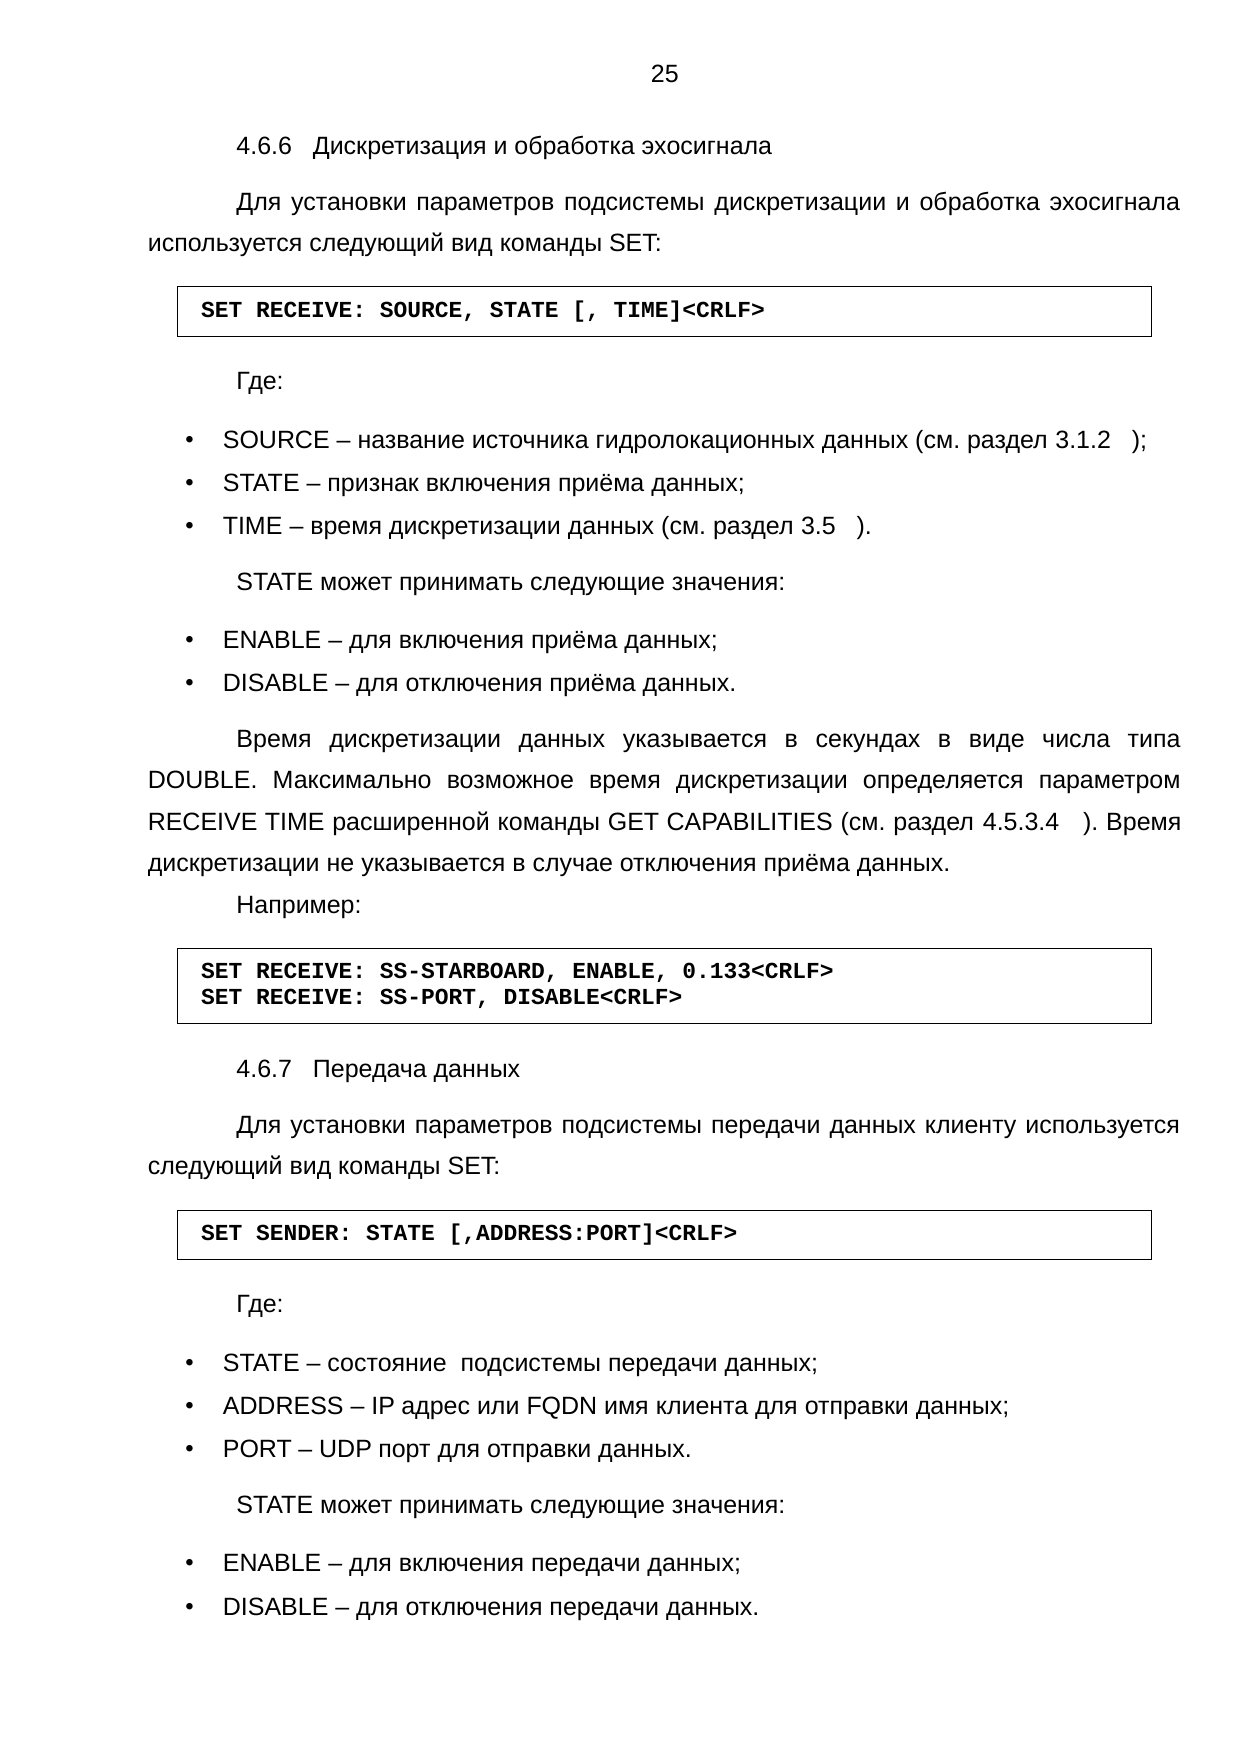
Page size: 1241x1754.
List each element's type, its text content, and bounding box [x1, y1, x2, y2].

text SET RECEIVE: SOURCE, STATE [, TIME]<CRLF> [178, 287, 1151, 336]
text Для установки параметров подсистемы передачи данных клиенту используется следующий вид команды SET: [148, 1097, 1181, 1180]
list TIME – время дискретизации данных (см. раздел 3.5). [185, 511, 1181, 540]
subtitle Передача данных [148, 1041, 1181, 1082]
text SET RECEIVE: SS-STARBOARD, ENABLE, 0.133<CRLF> [178, 949, 1151, 974]
list DISABLE – для отключения передачи данных. [185, 1591, 1181, 1620]
text Время дискретизации данных указывается в секундах в виде числа типа DOUBLE. Максимально возможное время дискретизации определяется параметром RECEIVE TIME расширенной команды GET CAPABILITIES (см. раздел 4.5.3.4). Время дискретизации не указывается в случае отключения приёма данных. [148, 712, 1181, 877]
text Для установки параметров подсистемы дискретизации и обработка эхосигнала используется следующий вид команды SET: [148, 174, 1181, 257]
list PORT – UDP порт для отправки данных. [185, 1434, 1181, 1463]
text SET SENDER: STATE [,ADDRESS:PORT]<CRLF> [178, 1211, 1151, 1259]
text Где: [148, 1277, 1181, 1318]
text SET RECEIVE: SS-PORT, DISABLE<CRLF> [178, 974, 1151, 1023]
text Где: [148, 354, 1181, 395]
list ADDRESS – IP адрес или FQDN имя клиента для отправки данных; [185, 1391, 1181, 1420]
list DISABLE – для отключения приёма данных. [185, 668, 1181, 697]
subtitle Дискретизация и обработка эхосигнала [148, 118, 1181, 159]
list ENABLE – для включения приёма данных; [185, 625, 1181, 654]
list SOURCE – название источника гидролокационных данных (см. раздел 3.1.2); [185, 424, 1181, 453]
list ENABLE – для включения передачи данных; [185, 1548, 1181, 1577]
text STATE может принимать следующие значения: [148, 554, 1181, 596]
list STATE – признак включения приёма данных; [185, 468, 1181, 497]
text STATE может принимать следующие значения: [148, 1477, 1181, 1519]
text Например: [148, 877, 1181, 918]
list STATE – состояние подсистемы передачи данных; [185, 1348, 1181, 1377]
